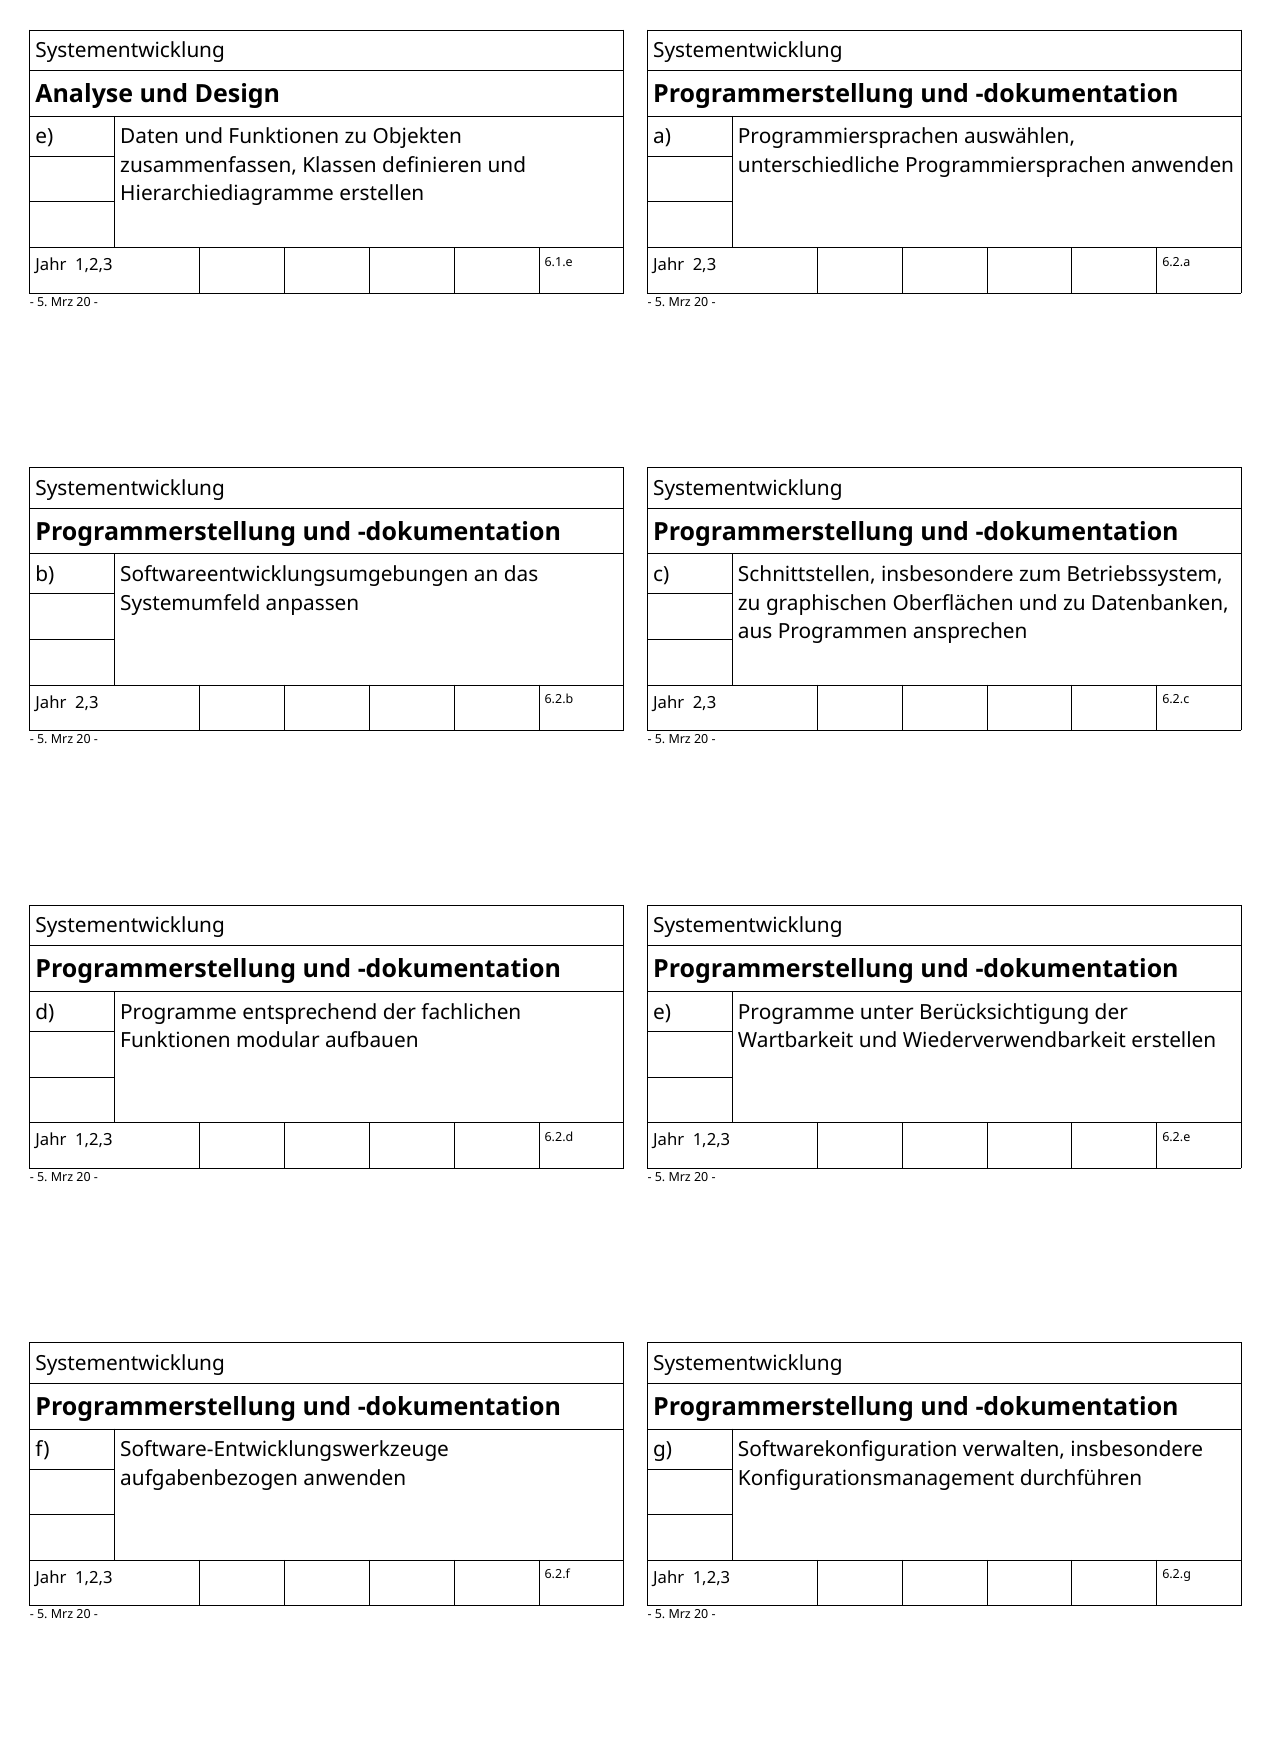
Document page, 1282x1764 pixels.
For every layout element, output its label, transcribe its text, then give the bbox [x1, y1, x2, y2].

table_cell Programmerstellung und -dokumentation [30, 1384, 623, 1428]
table_cell [903, 248, 987, 293]
table_cell Software-Entwicklungswerkzeuge aufgabenbezogen anwenden [115, 1430, 623, 1560]
table_cell 6.2.d [540, 1123, 623, 1168]
table_header Systementwicklung [30, 906, 623, 945]
table_cell 6.1.e [540, 248, 623, 293]
table_cell Jahr 2,3 [30, 686, 199, 730]
text - 5. Mrz 20 - [647, 294, 1241, 310]
table_cell Jahr 2,3 [648, 248, 817, 293]
table_cell 6.2.e [1157, 1123, 1241, 1168]
table_cell f) [30, 1430, 114, 1468]
table_cell g) [648, 1430, 732, 1468]
table_cell Programmerstellung und -dokumentation [648, 1384, 1241, 1428]
table_header Systementwicklung [30, 1343, 623, 1383]
table_header Systementwicklung [648, 468, 1241, 508]
table_cell [30, 594, 114, 639]
table_cell Jahr 1,2,3 [30, 1561, 199, 1605]
table_cell Jahr 2,3 [648, 686, 817, 730]
table_cell [285, 686, 369, 730]
table_cell e) [30, 117, 114, 156]
table_cell [455, 1561, 539, 1605]
table_header Systementwicklung [648, 906, 1241, 945]
table_cell [988, 248, 1071, 293]
table_cell [648, 1032, 732, 1077]
table_cell Softwareentwicklungsumgebungen an das Systemumfeld anpassen [115, 554, 623, 684]
table_cell Programmerstellung und -dokumentation [30, 509, 623, 553]
table_cell [30, 1032, 114, 1077]
table_cell Jahr 1,2,3 [30, 1123, 199, 1168]
table_cell 6.2.c [1157, 686, 1241, 730]
text - 5. Mrz 20 - [647, 1169, 1241, 1185]
text - 5. Mrz 20 - [29, 1606, 623, 1623]
table_cell [455, 686, 539, 730]
text - 5. Mrz 20 - [29, 731, 623, 747]
table_header Systementwicklung [30, 31, 623, 70]
table_cell a) [648, 117, 732, 156]
table_cell Programmerstellung und -dokumentation [648, 509, 1241, 553]
table_cell [818, 1123, 902, 1168]
table_cell [200, 1123, 284, 1168]
table_cell [903, 1123, 987, 1168]
table_cell 6.2.a [1157, 248, 1241, 293]
table_cell Jahr 1,2,3 [648, 1123, 817, 1168]
table_cell [648, 157, 732, 201]
table_cell Programme unter Berücksichtigung der Wartbarkeit und Wiederverwendbarkeit erstellen [733, 992, 1241, 1122]
table_cell [200, 1561, 284, 1605]
table_cell [988, 1123, 1071, 1168]
table_cell [648, 1515, 732, 1560]
table_cell [818, 248, 902, 293]
table_cell b) [30, 554, 114, 593]
table_cell [1072, 1561, 1156, 1605]
table_cell [200, 686, 284, 730]
table_cell c) [648, 554, 732, 593]
text - 5. Mrz 20 - [647, 1606, 1241, 1623]
table_header Systementwicklung [648, 31, 1241, 70]
table_cell [988, 686, 1071, 730]
table_cell [370, 686, 454, 730]
table_cell [370, 1561, 454, 1605]
table_cell Daten und Funktionen zu Objekten zusammenfassen, Klassen definieren und Hierarchiediagramme erstellen [115, 117, 623, 247]
table_cell [30, 157, 114, 201]
table_cell e) [648, 992, 732, 1031]
table_cell Schnittstellen, insbesondere zum Betriebssystem, zu graphischen Oberflächen und zu Datenbanken, aus Programmen ansprechen [733, 554, 1241, 684]
text - 5. Mrz 20 - [29, 1169, 623, 1185]
table_cell [455, 248, 539, 293]
table_cell [370, 248, 454, 293]
text - 5. Mrz 20 - [647, 731, 1241, 747]
table_cell Programmiersprachen auswählen, unterschiedliche Programmiersprachen anwenden [733, 117, 1241, 247]
table_cell [285, 1561, 369, 1605]
table_cell [648, 1078, 732, 1122]
table_cell [30, 202, 114, 247]
table_cell [285, 1123, 369, 1168]
table_cell 6.2.g [1157, 1561, 1241, 1605]
table_cell [30, 1515, 114, 1560]
table_cell [370, 1123, 454, 1168]
table_cell Jahr 1,2,3 [30, 248, 199, 293]
table_cell Programmerstellung und -dokumentation [648, 71, 1241, 116]
table_cell Programmerstellung und -dokumentation [30, 946, 623, 991]
table_cell Softwarekonfiguration verwalten, insbesondere Konfigurationsmanagement durchführen [733, 1430, 1241, 1560]
table_cell [1072, 248, 1156, 293]
table_cell [648, 1470, 732, 1514]
table_cell 6.2.b [540, 686, 623, 730]
table_cell Jahr 1,2,3 [648, 1561, 817, 1605]
table_header Systementwicklung [30, 468, 623, 508]
table_cell [30, 1470, 114, 1514]
table_cell Analyse und Design [30, 71, 623, 116]
table_cell [30, 1078, 114, 1122]
table_cell [648, 640, 732, 684]
table_cell [648, 594, 732, 639]
table_cell [30, 640, 114, 684]
table_cell Programme entsprechend der fachlichen Funktionen modular aufbauen [115, 992, 623, 1122]
table_cell [285, 248, 369, 293]
table_cell [818, 686, 902, 730]
table_cell Programmerstellung und -dokumentation [648, 946, 1241, 991]
table_cell d) [30, 992, 114, 1031]
table_cell [200, 248, 284, 293]
text - 5. Mrz 20 - [29, 294, 623, 310]
table_cell [903, 686, 987, 730]
table_cell 6.2.f [540, 1561, 623, 1605]
table_cell [455, 1123, 539, 1168]
table_cell [1072, 1123, 1156, 1168]
table_header Systementwicklung [648, 1343, 1241, 1383]
table_cell [1072, 686, 1156, 730]
table_cell [903, 1561, 987, 1605]
table_cell [988, 1561, 1071, 1605]
table_cell [818, 1561, 902, 1605]
table_cell [648, 202, 732, 247]
